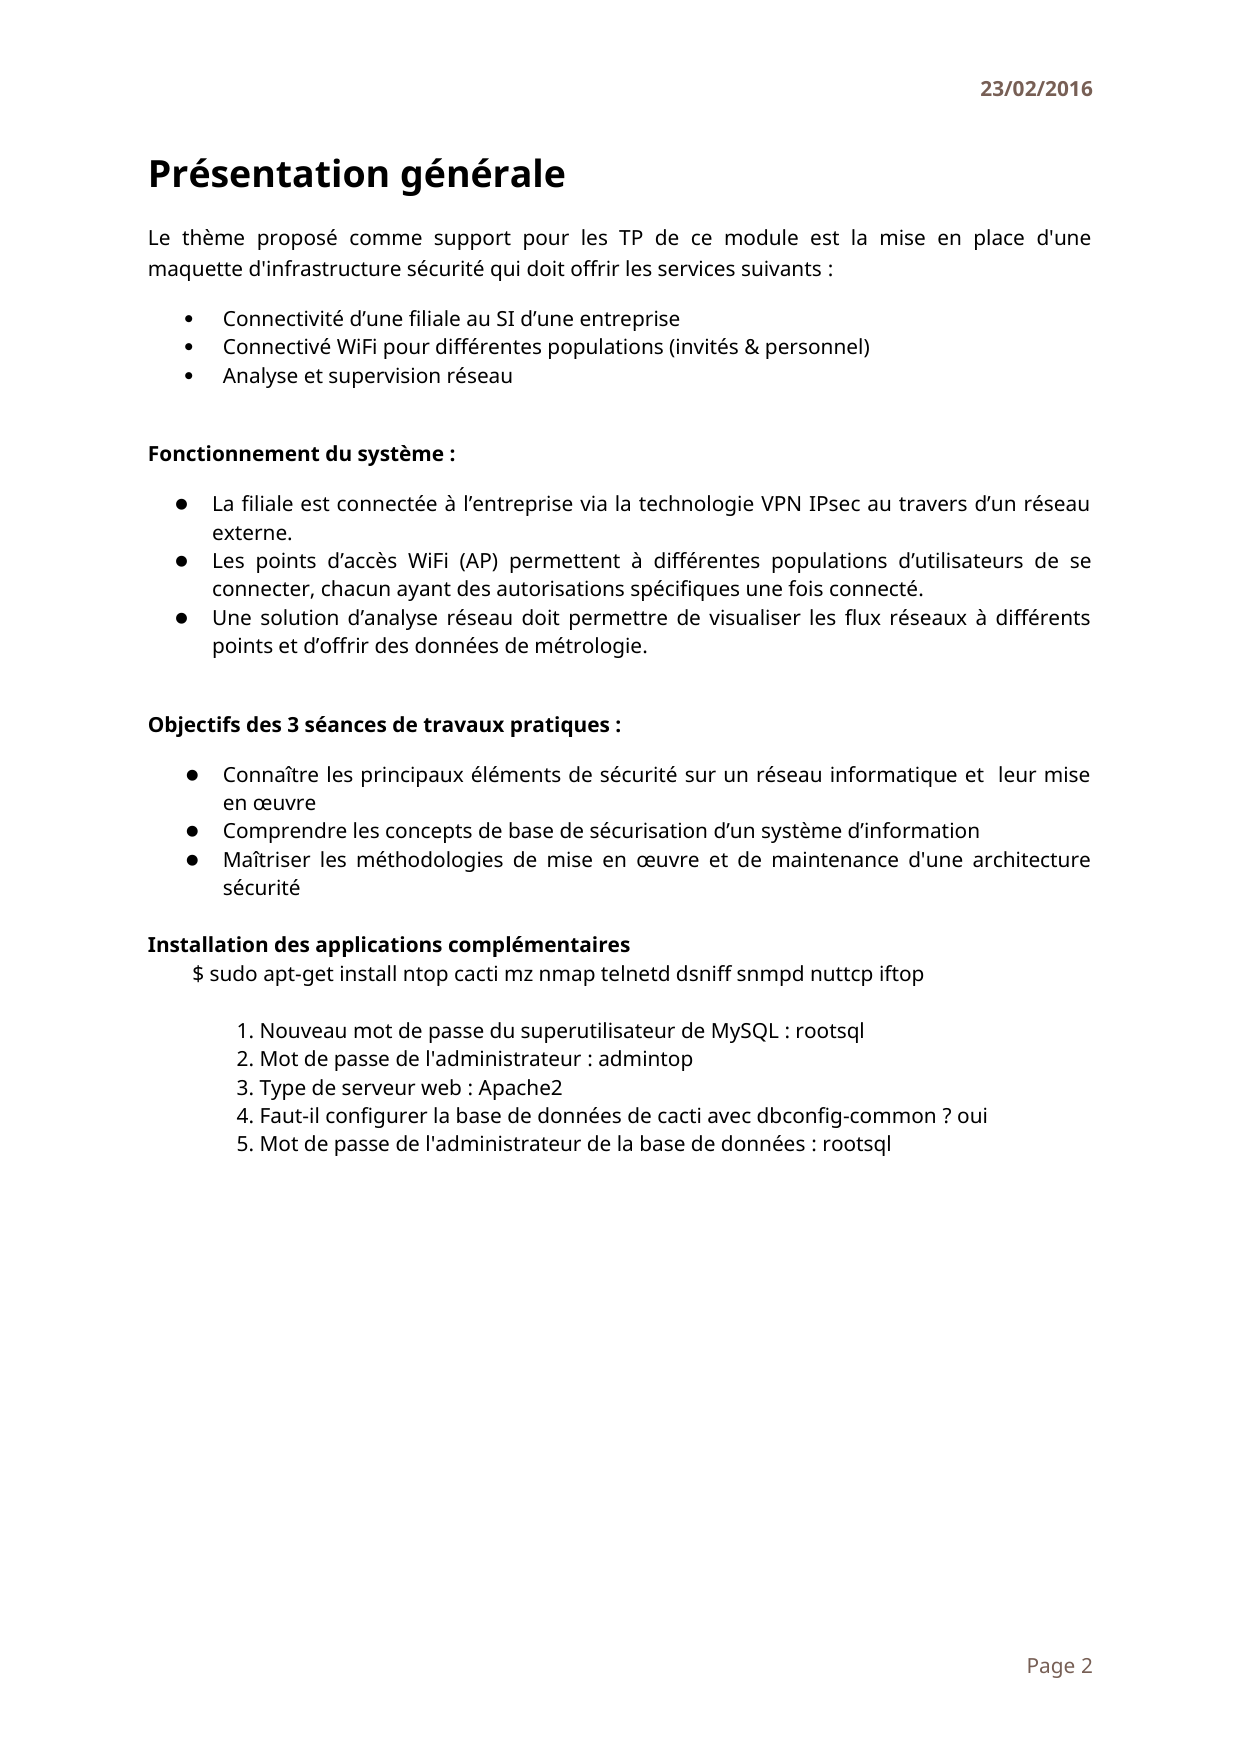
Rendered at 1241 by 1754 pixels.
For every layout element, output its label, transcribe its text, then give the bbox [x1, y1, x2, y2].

text 2. Mot de passe de l'administrateur : admintop [192, 1044, 1092, 1073]
list Maîtriser les méthodologies de mise en œuvre et de maintenance d'une architecture sécurité [185, 845, 1092, 902]
text 4. Faut-il configurer la base de données de cacti avec dbconfig-common ? oui [192, 1101, 1092, 1129]
text 1. Nouveau mot de passe du superutilisateur de MySQL : rootsql [192, 1016, 1092, 1044]
text Installation des applications complémentaires [148, 930, 1092, 959]
text 5. Mot de passe de l'administrateur de la base de données : rootsql [192, 1129, 1092, 1158]
list Une solution d’analyse réseau doit permettre de visualiser les flux réseaux à différents points et d’offrir des données de métrologie. [174, 603, 1092, 660]
list La filiale est connectée à l’entreprise via la technologie VPN IPsec au travers d’un réseau externe. [174, 489, 1092, 546]
list Les points d’accès WiFi (AP) permettent à différentes populations d’utilisateurs de se connecter, chacun ayant des autorisations spécifiques une fois connecté. [174, 546, 1092, 603]
list Connectivé WiFi pour différentes populations (invités & personnel) [185, 332, 1092, 361]
text Fonctionnement du système : [148, 439, 1092, 468]
text Présentation générale [148, 148, 1092, 199]
text Objectifs des 3 séances de travaux pratiques : [148, 710, 1092, 738]
list Analyse et supervision réseau [185, 361, 1092, 389]
list Connectivité d’une filiale au SI d’une entreprise [185, 304, 1092, 332]
text $ sudo apt-get install ntop cacti mz nmap telnetd dsniff snmpd nuttcp iftop [148, 959, 1092, 987]
text Le thème proposé comme support pour les TP de ce module est la mise en place d'une maquette d'infrastructure sécurité qui doit offrir les services suivants : [148, 223, 1092, 282]
text 3. Type de serveur web : Apache2 [192, 1073, 1092, 1101]
list Comprendre les concepts de base de sécurisation d’un système d’information [185, 817, 1092, 845]
list Connaître les principaux éléments de sécurité sur un réseau informatique et leur mise en œuvre [185, 760, 1092, 817]
